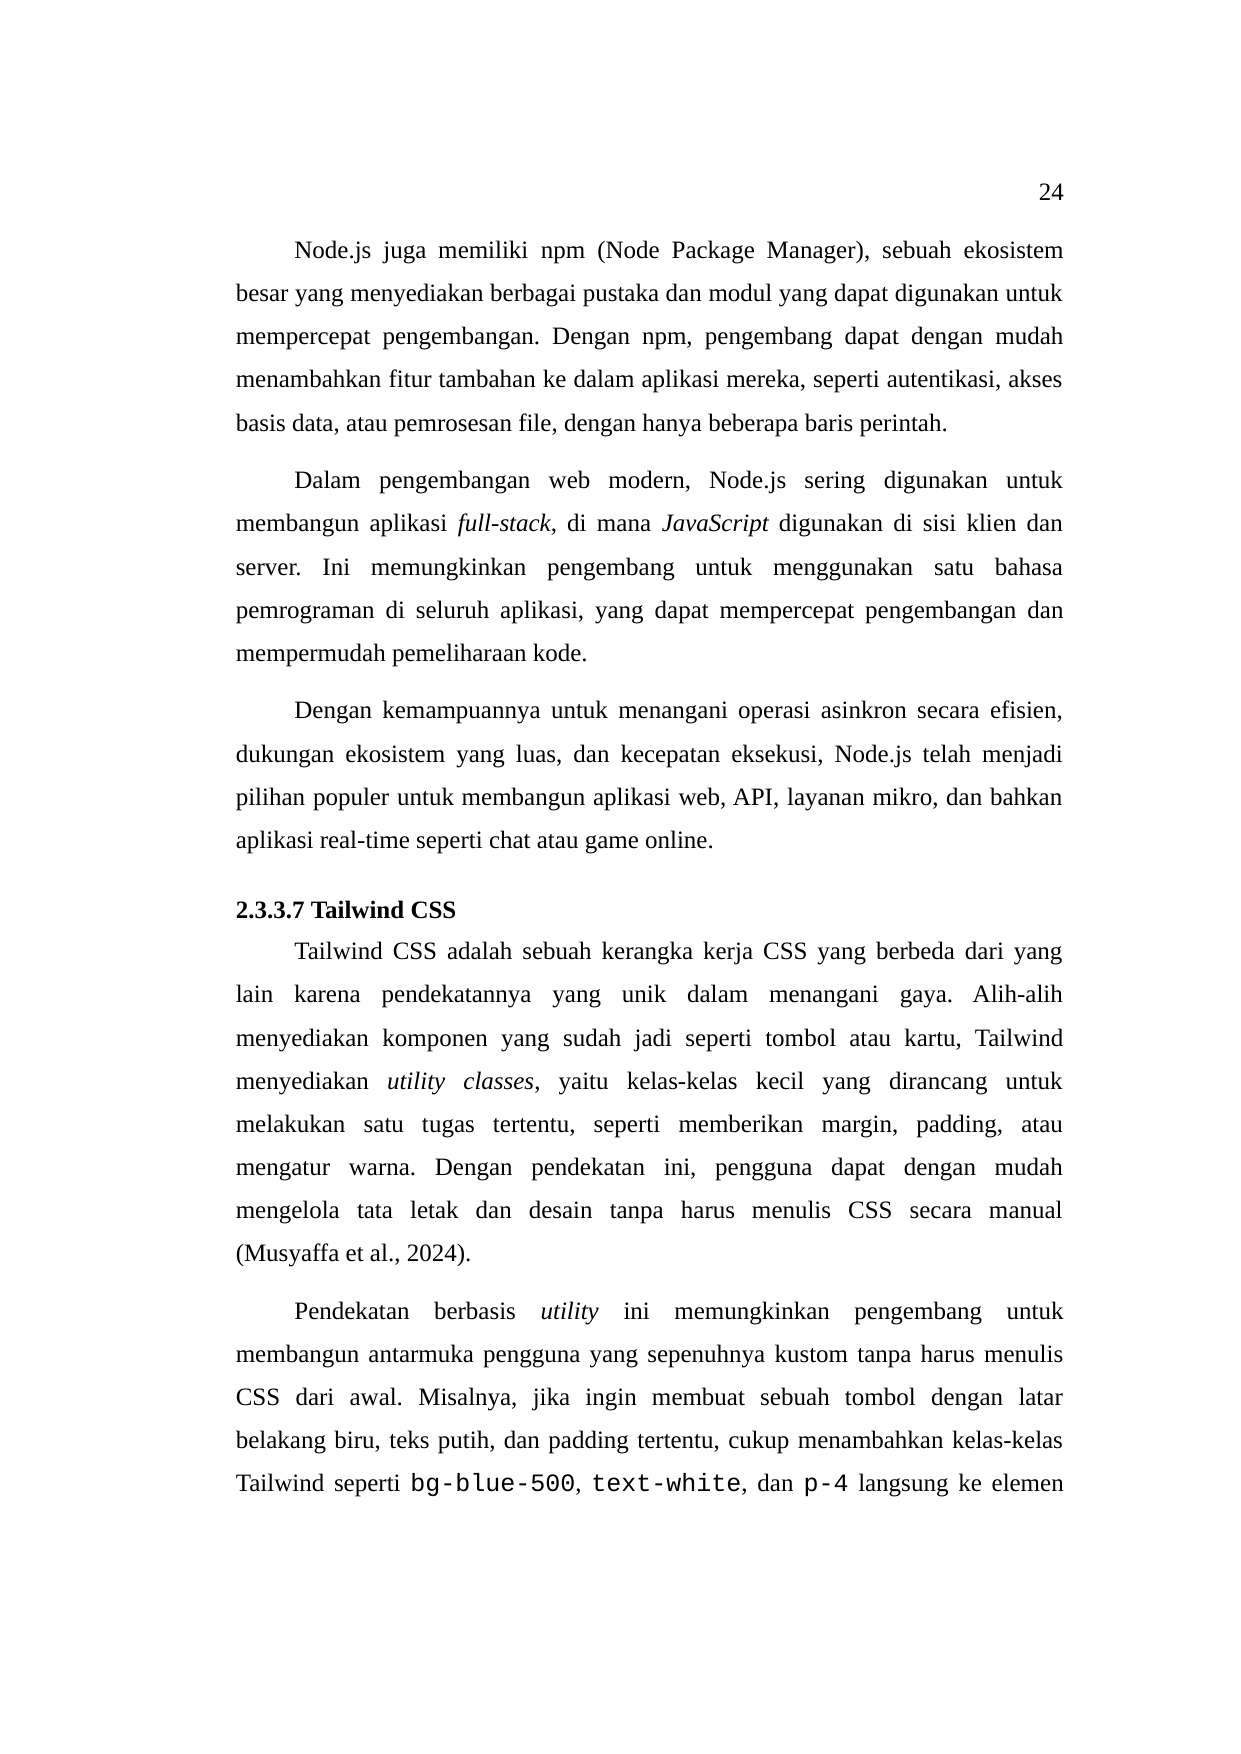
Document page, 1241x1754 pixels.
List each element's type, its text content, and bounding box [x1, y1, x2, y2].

text Tailwind CSS adalah sebuah kerangka kerja CSS yang berbeda dari yang lain karena pendekatannya yang unik dalam menangani gaya. Alih-alih menyediakan komponen yang sudah jadi seperti tombol atau kartu, Tailwind menyediakan utility classes, yaitu kelas-kelas kecil yang dirancang untuk melakukan satu tugas tertentu, seperti memberikan margin, padding, atau mengatur warna. Dengan pendekatan ini, pengguna dapat dengan mudah mengelola tata letak dan desain tanpa harus menulis CSS secara manual (Musyaffa et al., 2024). [236, 936, 1063, 1267]
subtitle Tailwind CSS [236, 895, 1063, 924]
text Node.js juga memiliki npm (Node Package Manager), sebuah ekosistem besar yang menyediakan berbagai pustaka dan modul yang dapat digunakan untuk mempercepat pengembangan. Dengan npm, pengembang dapat dengan mudah menambahkan fitur tambahan ke dalam aplikasi mereka, seperti autentikasi, akses basis data, atau pemrosesan file, dengan hanya beberapa baris perintah. [236, 235, 1063, 436]
text Dalam pengembangan web modern, Node.js sering digunakan untuk membangun aplikasi full-stack, di mana JavaScript digunakan di sisi klien dan server. Ini memungkinkan pengembang untuk menggunakan satu bahasa pemrograman di seluruh aplikasi, yang dapat mempercepat pengembangan dan mempermudah pemeliharaan kode. [236, 465, 1063, 667]
text Pendekatan berbasis utility ini memungkinkan pengembang untuk membangun antarmuka pengguna yang sepenuhnya kustom tanpa harus menulis CSS dari awal. Misalnya, jika ingin membuat sebuah tombol dengan latar belakang biru, teks putih, dan padding tertentu, cukup menambahkan kelas-kelas Tailwind seperti bg-blue-500, text-white, dan p-4 langsung ke elemen [236, 1296, 1063, 1499]
text Dengan kemampuannya untuk menangani operasi asinkron secara efisien, dukungan ekosistem yang luas, dan kecepatan eksekusi, Node.js telah menjadi pilihan populer untuk membangun aplikasi web, API, layanan mikro, dan bahkan aplikasi real-time seperti chat atau game online. [236, 696, 1063, 854]
